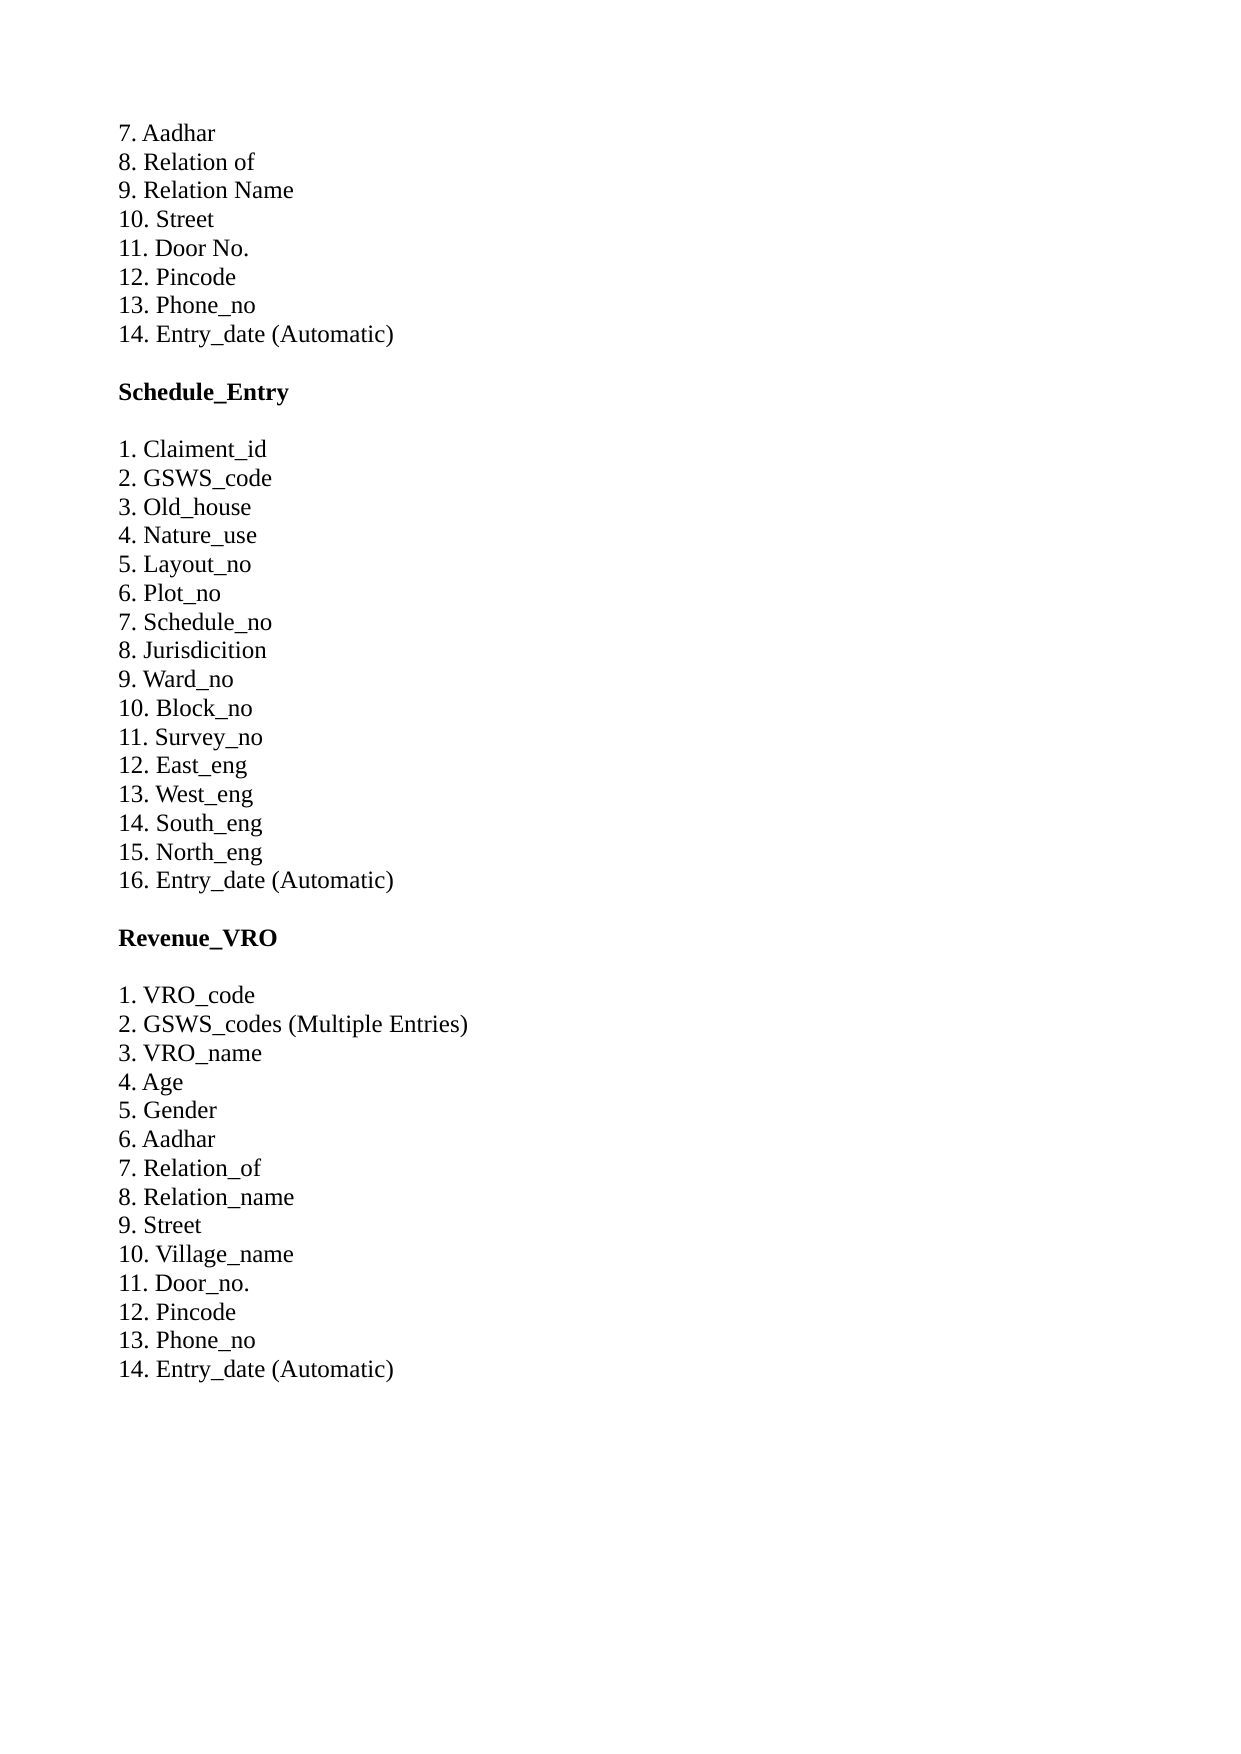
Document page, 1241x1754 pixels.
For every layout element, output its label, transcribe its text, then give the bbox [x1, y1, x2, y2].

text 14. Entry_date (Automatic) [118, 1354, 1122, 1383]
text 2. GSWS_code [118, 463, 1122, 492]
text 7. Aadhar [118, 118, 1122, 147]
text 3. Old_house [118, 492, 1122, 521]
text 11. Door No. [118, 233, 1122, 262]
text 14. South_eng [118, 808, 1122, 837]
text 16. Entry_date (Automatic) [118, 866, 1122, 894]
text 8. Jurisdicition [118, 636, 1122, 664]
text Revenue_VRO [118, 923, 1122, 952]
text 5. Layout_no [118, 549, 1122, 578]
text 10. Block_no [118, 693, 1122, 722]
text 12. Pincode [118, 1297, 1122, 1326]
text 5. Gender [118, 1096, 1122, 1124]
text 12. Pincode [118, 262, 1122, 291]
text 2. GSWS_codes (Multiple Entries) [118, 1009, 1122, 1038]
text 9. Street [118, 1211, 1122, 1239]
text 9. Relation Name [118, 176, 1122, 204]
text 10. Street [118, 204, 1122, 233]
text 3. VRO_name [118, 1038, 1122, 1067]
text 9. Ward_no [118, 664, 1122, 693]
text 8. Relation_name [118, 1182, 1122, 1211]
text 13. Phone_no [118, 291, 1122, 319]
text 13. West_eng [118, 779, 1122, 808]
text 6. Plot_no [118, 578, 1122, 607]
text 6. Aadhar [118, 1124, 1122, 1153]
text 4. Age [118, 1067, 1122, 1096]
text 7. Schedule_no [118, 607, 1122, 636]
text 1. VRO_code [118, 981, 1122, 1009]
text 1. Claiment_id [118, 434, 1122, 463]
text 10. Village_name [118, 1239, 1122, 1268]
text 15. North_eng [118, 837, 1122, 866]
text Schedule_Entry [118, 377, 1122, 406]
text 13. Phone_no [118, 1326, 1122, 1354]
text 12. East_eng [118, 751, 1122, 779]
text 7. Relation_of [118, 1153, 1122, 1182]
text 14. Entry_date (Automatic) [118, 319, 1122, 348]
text 11. Door_no. [118, 1268, 1122, 1297]
text 11. Survey_no [118, 722, 1122, 751]
text 8. Relation of [118, 147, 1122, 176]
text 4. Nature_use [118, 521, 1122, 549]
